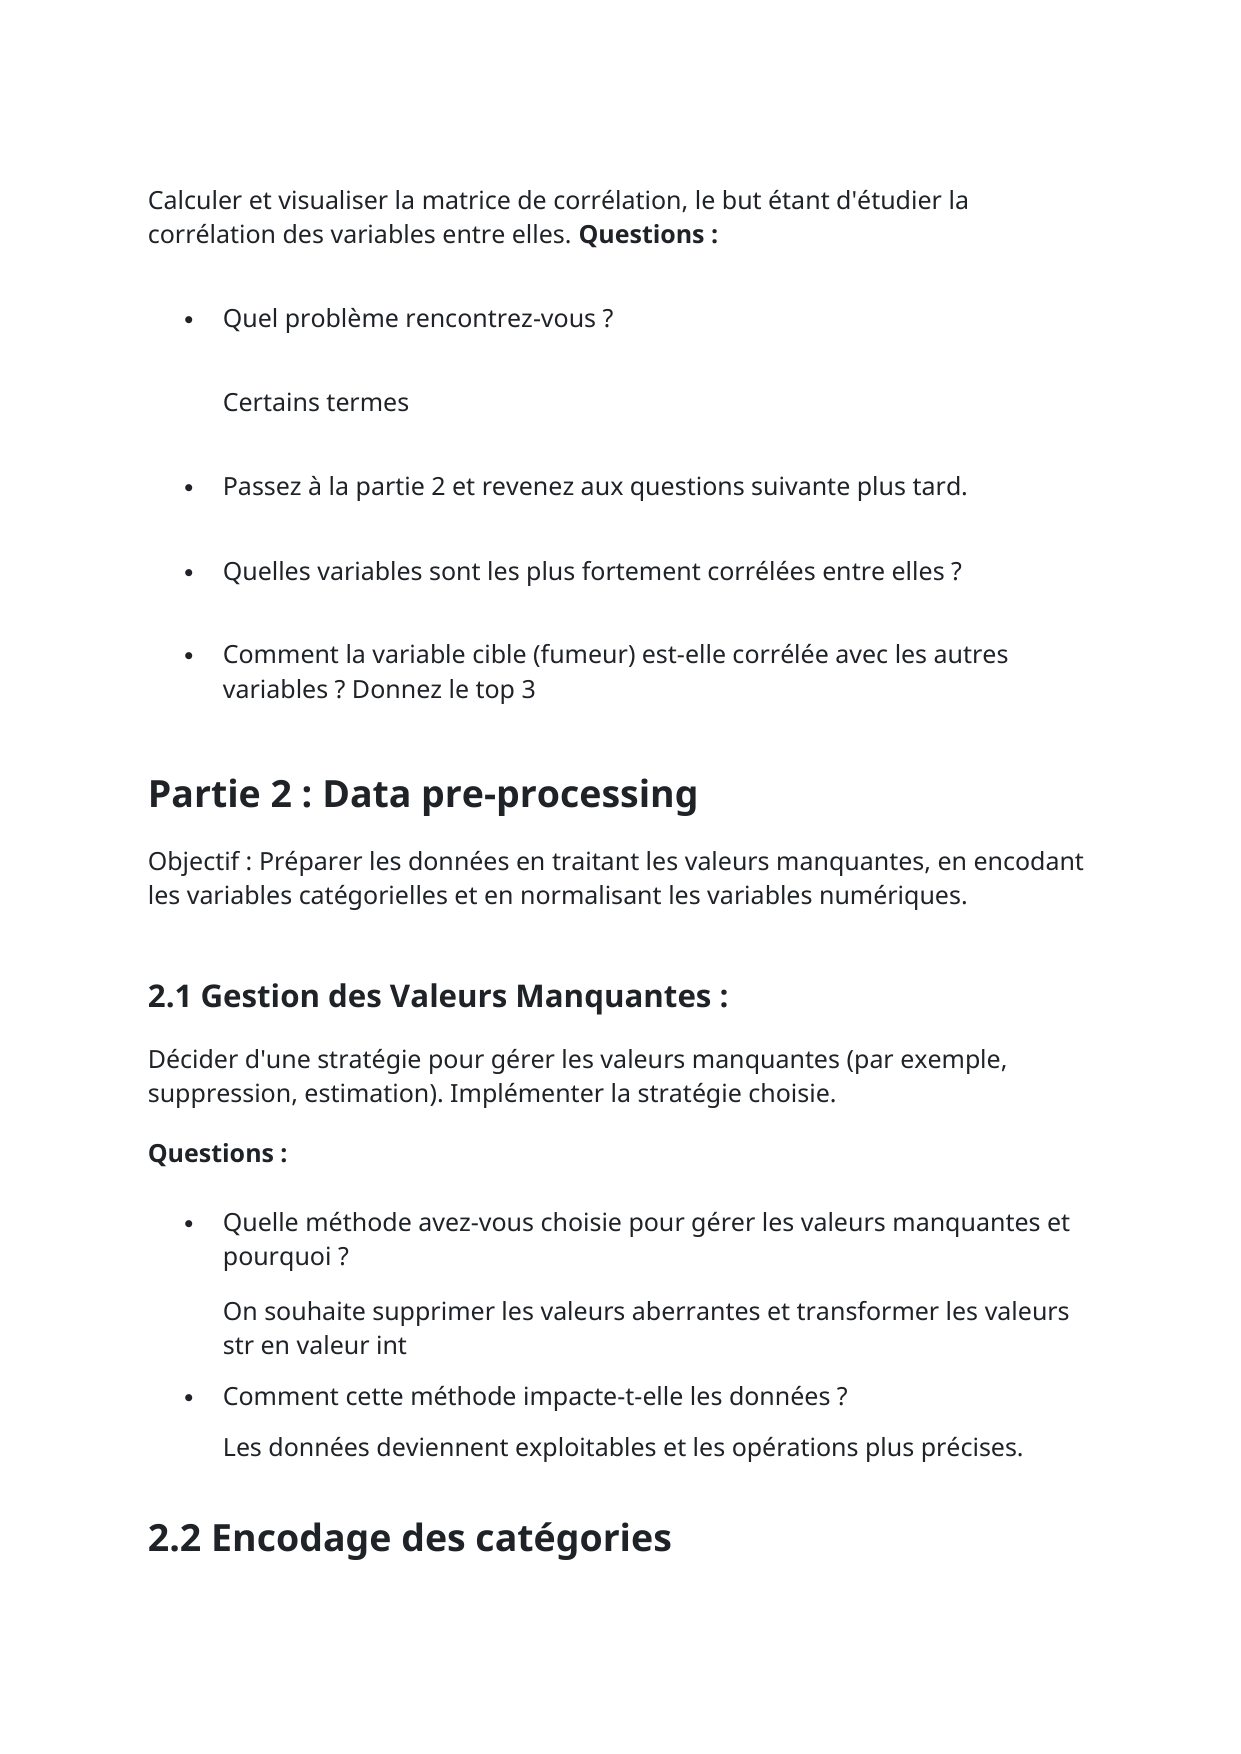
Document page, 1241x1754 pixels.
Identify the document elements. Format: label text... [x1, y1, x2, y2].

list Comment cette méthode impacte-t-elle les données ? [185, 1378, 1093, 1412]
text Objectif : Préparer les données en traitant les valeurs manquantes, en encodant les variables catégorielles et en normalisant les variables numériques. [148, 844, 1093, 912]
list Comment la variable cible (fumeur) est-elle corrélée avec les autres variables ? Donnez le top 3 [185, 637, 1093, 705]
list Quel problème rencontrez-vous ? [185, 301, 1093, 335]
text Les données deviennent exploitables et les opérations plus précises. [223, 1429, 1093, 1463]
list Quelles variables sont les plus fortement corrélées entre elles ? [185, 553, 1093, 587]
text Certains termes [223, 385, 1093, 419]
text Décider d'une stratégie pour gérer les valeurs manquantes (par exemple, suppression, estimation). Implémenter la stratégie choisie. [148, 1042, 1093, 1110]
subtitle Partie 2 : Data pre-processing [148, 768, 1093, 819]
subtitle 2.2 Encodage des catégories [148, 1511, 1093, 1562]
list Passez à la partie 2 et revenez aux questions suivante plus tard. [185, 469, 1093, 503]
list Quelle méthode avez-vous choisie pour gérer les valeurs manquantes et pourquoi ? [185, 1205, 1093, 1273]
text On souhaite supprimer les valeurs aberrantes et transformer les valeurs str en valeur int [223, 1294, 1093, 1362]
text Calculer et visualiser la matrice de corrélation, le but étant d'étudier la corrélation des variables entre elles. Questions : [148, 183, 1093, 251]
text Questions : [148, 1135, 1093, 1169]
subtitle 2.1 Gestion des Valeurs Manquantes : [148, 974, 1093, 1017]
